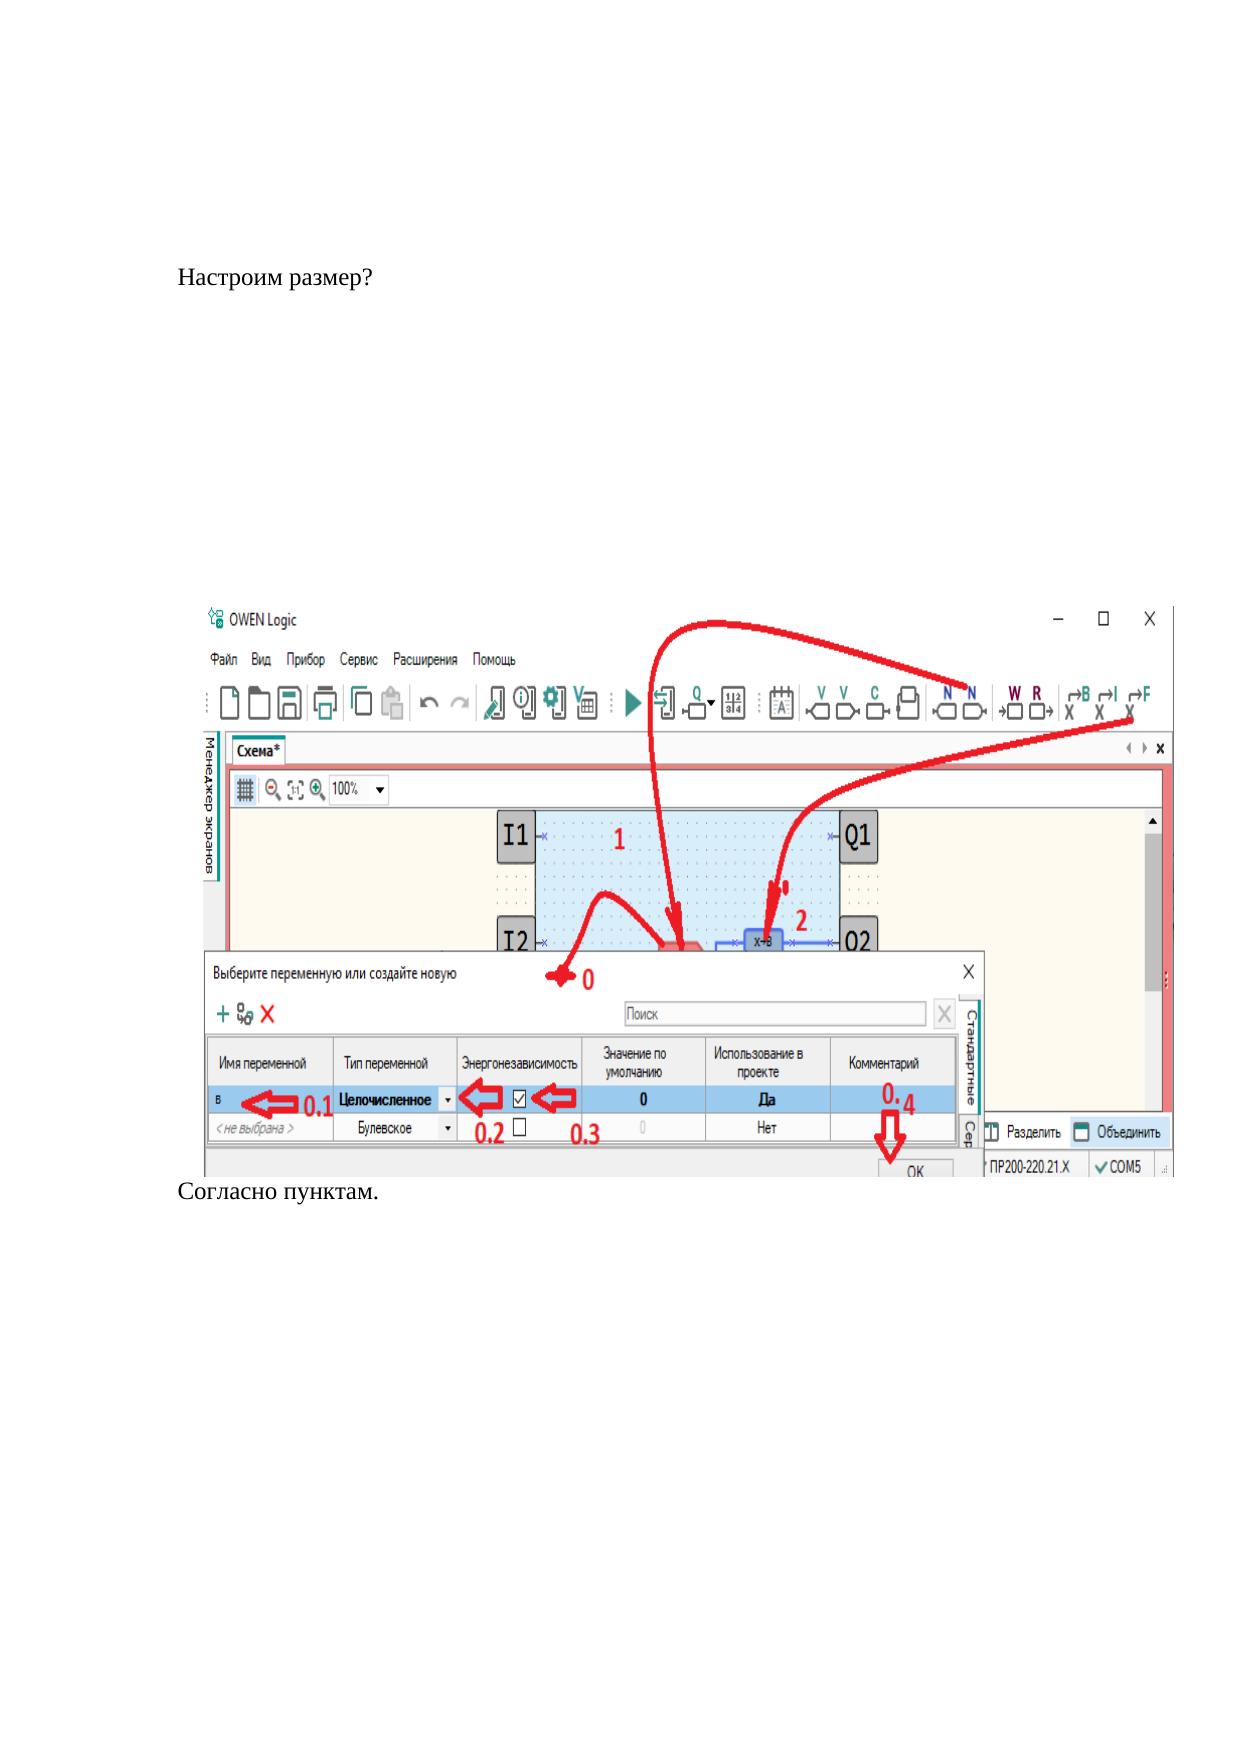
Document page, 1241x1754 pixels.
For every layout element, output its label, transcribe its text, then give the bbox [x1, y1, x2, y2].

text Согласно пунктам. [177, 607, 1204, 1205]
text Настроим размер? [177, 262, 1204, 291]
